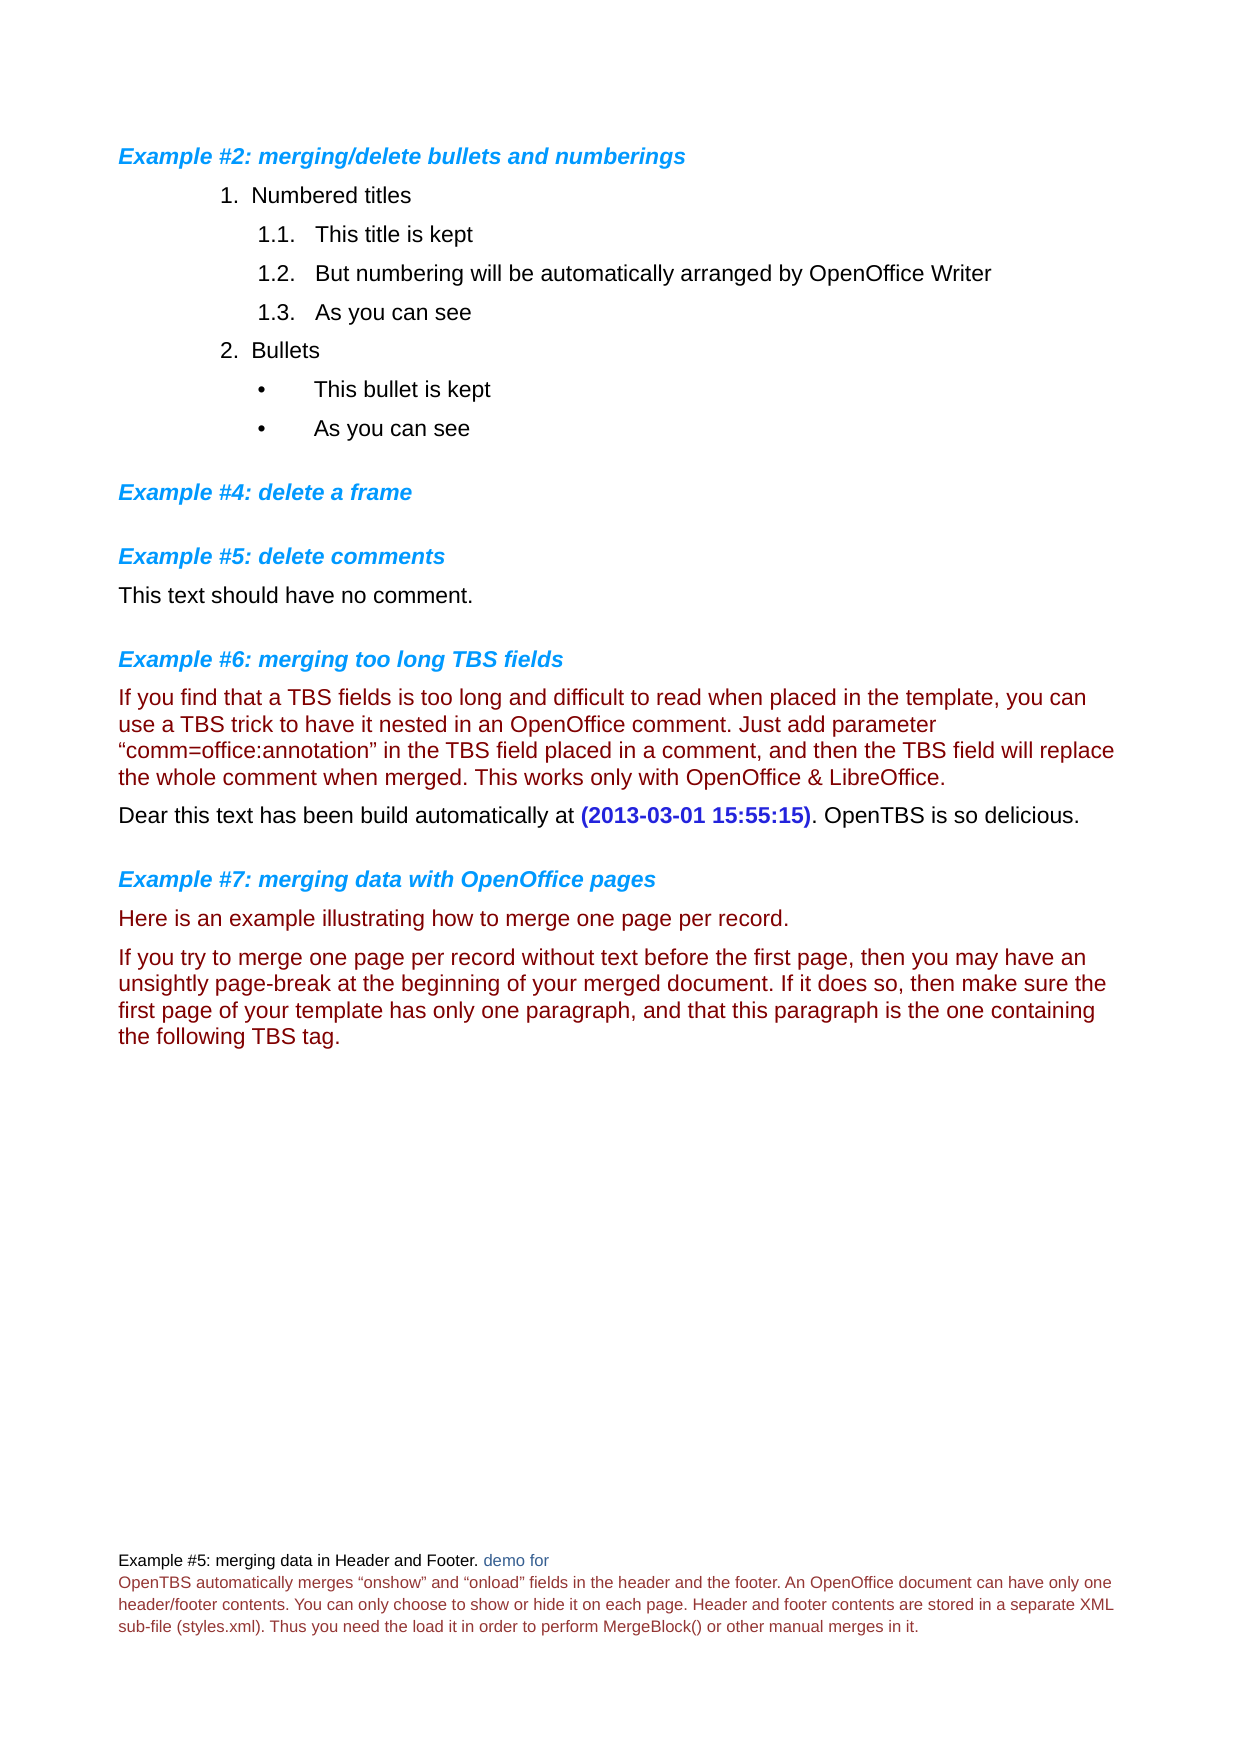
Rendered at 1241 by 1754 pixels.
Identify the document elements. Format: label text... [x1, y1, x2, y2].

subtitle Example #6: merging too long TBS fields [118, 646, 1122, 672]
text If you try to merge one page per record without text before the first page, then you may have an unsightly page-break at the beginning of your merged document. If it does so, then make sure the first page of your template has only one paragraph, and that this paragraph is the one containing the following TBS tag. [118, 944, 1122, 1049]
subtitle Example #7: merging data with OpenOffice pages [118, 866, 1122, 892]
subtitle Example #5: delete comments [118, 543, 1122, 569]
text This text should have no comment. [118, 582, 1122, 608]
list Bullets [213, 337, 1122, 364]
subtitle Example #4: delete a frame [118, 479, 1122, 505]
text • As you can see [257, 415, 1122, 441]
subtitle Example #2: merging/delete bullets and numberings [118, 143, 1122, 169]
list As you can see [251, 298, 1122, 325]
text Here is an example illustrating how to merge one page per record. [118, 905, 1122, 931]
list This title is kept [251, 221, 1122, 247]
list Numbered titles [213, 182, 1122, 208]
text If you find that a TBS fields is too long and difficult to read when placed in the template, you can use a TBS trick to have it nested in an OpenOffice comment. Just add parameter “comm=office:annotation” in the TBS field placed in a comment, and then the TBS field will replace the whole comment when merged. This works only with OpenOffice & LibreOffice. [118, 684, 1122, 790]
text • This bullet is kept [257, 376, 1122, 403]
list But numbering will be automatically arranged by OpenOffice Writer [251, 260, 1122, 286]
text Dear this text has been build automatically at (2013-03-01 15:55:15). OpenTBS is so delicious. [118, 802, 1122, 829]
